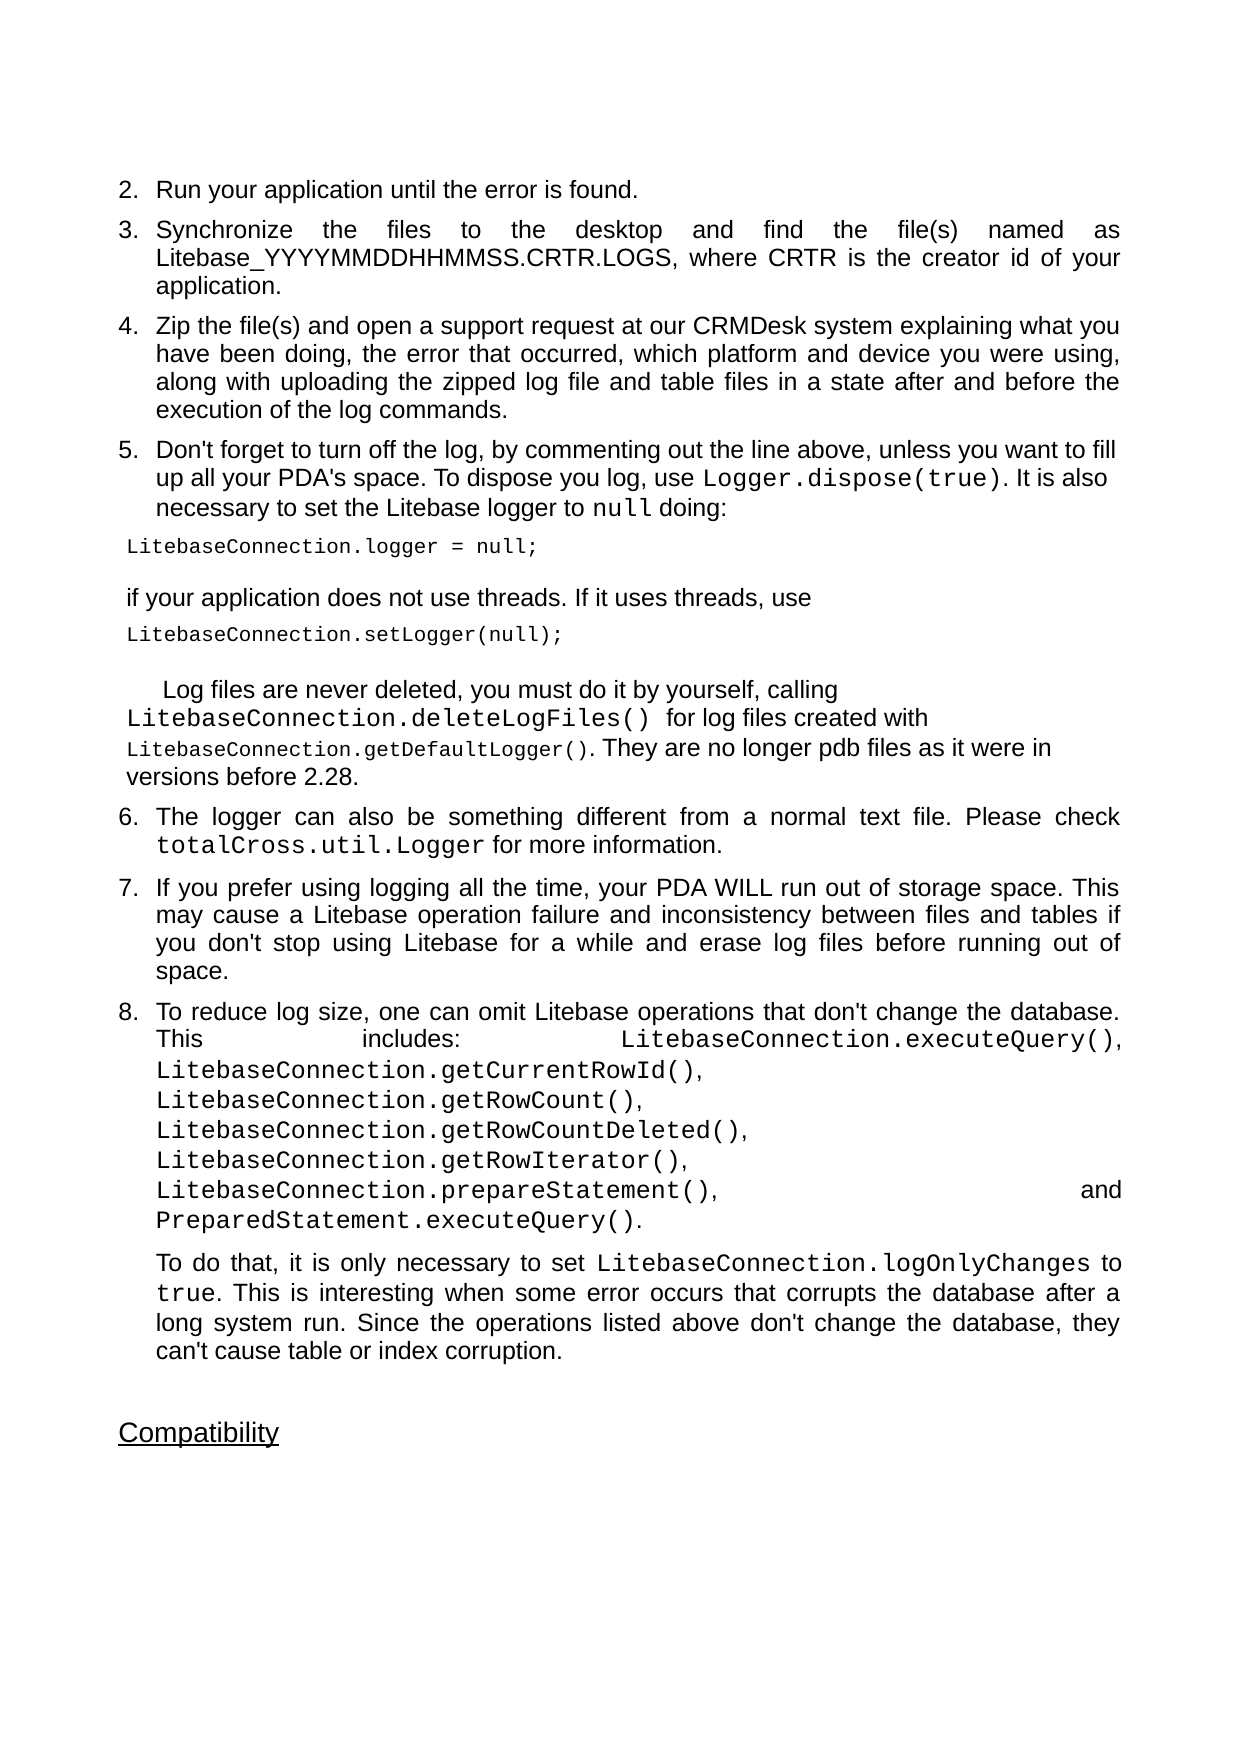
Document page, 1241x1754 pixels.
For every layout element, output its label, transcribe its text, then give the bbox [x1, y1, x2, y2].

list Don't forget to turn off the log, by commenting out the line above, unless you want to fill up all your PDA's space. To dispose you log, use Logger.dispose(true). It is also necessary to set the Litebase logger to null doing: [118, 436, 1122, 524]
list LitebaseConnection.logger = null; if your application does not use threads. If it uses threads, use [87, 537, 1122, 612]
list The logger can also be something different from a normal text file. Please check totalCross.util.Logger for more information. [118, 803, 1122, 861]
subtitle Compatibility [118, 1417, 1122, 1449]
list Synchronize the files to the desktop and find the file(s) named as Litebase_YYYYMMDDHHMMSS.CRTR.LOGS, where CRTR is the creator id of your application. [118, 216, 1122, 299]
list Zip the file(s) and open a support request at our CRMDesk system explaining what you have been doing, the error that occurred, which platform and device you were using, along with uploading the zipped log file and table files in a state after and before the execution of the log commands. [118, 312, 1122, 424]
list LitebaseConnection.setLogger(null); Log files are never deleted, you must do it by yourself, calling LitebaseConnection.deleteLogFiles() for log files created with LitebaseConnection.getDefaultLogger(). They are no longer pdb files as it were in versions before 2.28. [87, 624, 1122, 791]
list To reduce log size, one can omit Litebase operations that don't change the database. This includes: LitebaseConnection.executeQuery(), LitebaseConnection.getCurrentRowId(), LitebaseConnection.getRowCount(), LitebaseConnection.getRowCountDeleted(), LitebaseConnection.getRowIterator(), LitebaseConnection.prepareStatement(), and PreparedStatement.executeQuery(). [118, 997, 1122, 1236]
list If you prefer using logging all the time, your PDA WILL run out of storage space. This may cause a Litebase operation failure and inconsistency between files and tables if you don't stop using Litebase for a while and erase log files before running out of space. [118, 873, 1122, 985]
list Run your application until the error is found. [118, 176, 1122, 203]
list To do that, it is only necessary to set LitebaseConnection.logOnlyChanges to true. This is interesting when some error occurs that corrupts the database after a long system run. Since the operations listed above don't change the database, they can't cause table or index corruption. [118, 1248, 1122, 1364]
